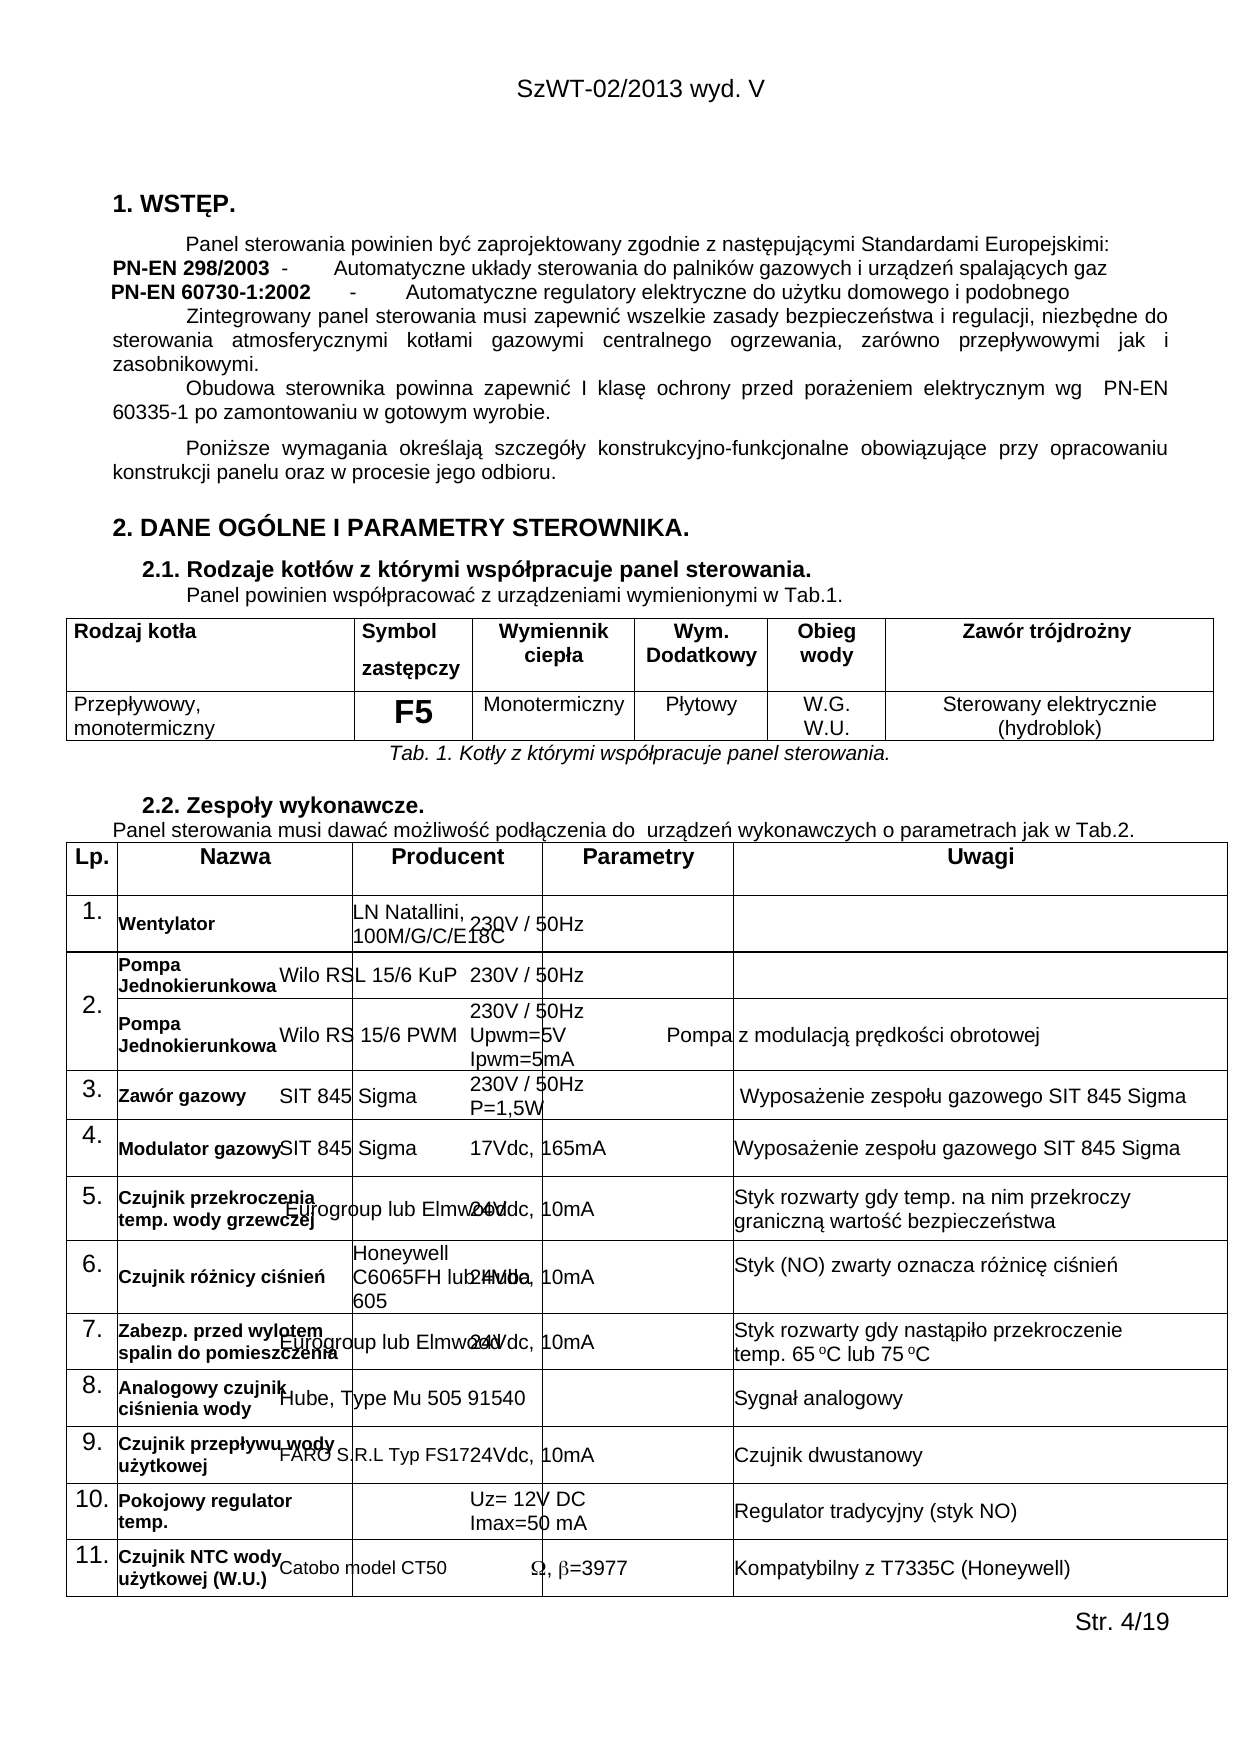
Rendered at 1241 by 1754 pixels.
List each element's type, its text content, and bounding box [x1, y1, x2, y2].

table_cell Styk rozwarty gdy temp. na nim przekroczy graniczną wartość bezpieczeństwa [734, 1177, 1227, 1240]
table_cell 6. [67, 1241, 117, 1313]
table_cell Eurogroup lub Elmwood [353, 1177, 542, 1240]
table_cell 9. [67, 1427, 117, 1482]
table_cell Monotermiczny [473, 692, 634, 740]
table_cell LN Natallini, 100M/G/C/E18C [353, 896, 542, 951]
table_cell 24Vdc, 10mA [543, 1177, 733, 1240]
table_cell Zawór gazowy [118, 1071, 352, 1119]
table_cell 4. [67, 1120, 117, 1176]
table_header Parametry [543, 843, 733, 895]
table_cell [734, 953, 1227, 997]
table_cell 230V / 50Hz [543, 953, 733, 997]
table_cell Pokojowy regulator temp. [118, 1484, 352, 1539]
table_cell Modulator gazowy [118, 1120, 352, 1176]
table_cell 3. [67, 1071, 117, 1119]
table_cell 2. [67, 953, 117, 1070]
text PN-EN 298/2003 - Automatyczne układy sterowania do palników gazowych i urządzeń spalających gaz [112, 256, 1169, 280]
table_cell Przepływowy, monotermiczny [67, 692, 354, 740]
table_cell 24Vdc, 10mA [543, 1241, 733, 1313]
table_cell Wyposażenie zespołu gazowego SIT 845 Sigma [734, 1071, 1227, 1119]
table_cell 1. [67, 896, 117, 951]
table_header Rodzaj kotła [67, 619, 354, 691]
table_cell Czujnik przekroczenia temp. wody grzewczej [118, 1177, 352, 1240]
table_cell Honeywell C6065FH lub Huba 605 [353, 1241, 542, 1313]
table_cell Sterowany elektrycznie (hydroblok) [886, 692, 1213, 740]
table_cell Czujnik przepływu wody użytkowej [118, 1427, 352, 1482]
table_cell Styk (NO) zwarty oznacza różnicę ciśnień [734, 1241, 1227, 1313]
table_header Nazwa [118, 843, 352, 895]
subtitle 1. WSTĘP. [112, 189, 1169, 217]
text Poniższe wymagania określają szczegóły konstrukcyjno-funkcjonalne obowiązujące przy opracowaniu konstrukcji panelu oraz w procesie jego odbioru. [112, 436, 1169, 484]
table_cell [734, 896, 1227, 951]
table_cell 230V / 50Hz P=1,5W [543, 1071, 733, 1119]
table_cell Pompa Jednokierunkowa [118, 953, 352, 997]
table_header Uwagi [734, 843, 1227, 895]
table_cell SIT 845 Sigma [353, 1120, 542, 1176]
table_cell Catobo model CT50 [353, 1540, 542, 1596]
table_header Lp. [67, 843, 117, 895]
table_cell R=10k, =3977 [543, 1540, 733, 1596]
table_cell Eurogroup lub Elmwood [353, 1314, 542, 1369]
table_cell 230V / 50Hz [543, 896, 733, 951]
text Obudowa sterownika powinna zapewnić I klasę ochrony przed porażeniem elektrycznym wg PN-EN 60335-1 po zamontowaniu w gotowym wyrobie. [112, 376, 1169, 424]
table_cell Wentylator [118, 896, 352, 951]
table_cell Czujnik różnicy ciśnień [118, 1241, 352, 1313]
table_cell Płytowy [635, 692, 767, 740]
subtitle 2. DANE OGÓLNE I PARAMETRY STEROWNIKA. [112, 513, 1169, 542]
table_cell 17Vdc, 165mA [543, 1120, 733, 1176]
table_cell Zabezp. przed wylotem spalin do pomieszczenia [118, 1314, 352, 1369]
table_header Wym. Dodatkowy [635, 619, 767, 691]
table_cell 24Vdc, 10mA [543, 1427, 733, 1482]
table_cell 5. [67, 1177, 117, 1240]
table_cell W.G. W.U. [768, 692, 885, 740]
table_cell Pompa z modulacją prędkości obrotowej [734, 999, 1227, 1070]
table_header Symbol zastępczy [355, 619, 472, 691]
table_cell SIT 845 Sigma [353, 1071, 542, 1119]
table_header Obieg wody [768, 619, 885, 691]
table_cell [353, 1484, 542, 1539]
table_cell 11. [67, 1540, 117, 1596]
table_cell Analogowy czujnik ciśnienia wody [118, 1370, 352, 1426]
table_cell [543, 1370, 733, 1426]
table_header Wymiennik ciepła [473, 619, 634, 691]
table_cell F5 [355, 692, 472, 740]
text Panel sterowania musi dawać możliwość podłączenia do urządzeń wykonawczych o parametrach jak w Tab.2. [112, 818, 1169, 842]
table_cell Hube, Type Mu 505 91540 [353, 1370, 542, 1426]
text Panel sterowania powinien być zaprojektowany zgodnie z następującymi Standardami Europejskimi: [112, 232, 1169, 256]
table_cell 10. [67, 1484, 117, 1539]
table_header Zawór trójdrożny [886, 619, 1213, 691]
subtitle 2.2. Zespoły wykonawcze. [142, 792, 1169, 818]
table_cell Czujnik dwustanowy [734, 1427, 1227, 1482]
table_cell 8. [67, 1370, 117, 1426]
subtitle 2.1. Rodzaje kotłów z którymi współpracuje panel sterowania. [142, 556, 1169, 582]
table_cell Styk rozwarty gdy nastąpiło przekroczenie temp. 65 oC lub 75 oC [734, 1314, 1227, 1369]
text PN-EN 60730-1:2002 - Automatyczne regulatory elektryczne do użytku domowego i podobnego [111, 280, 1169, 304]
table_cell FARO S.R.L Typ FS17 [353, 1427, 542, 1482]
table_cell Czujnik NTC wody użytkowej (W.U.) [118, 1540, 352, 1596]
table_cell Wyposażenie zespołu gazowego SIT 845 Sigma [734, 1120, 1227, 1176]
table_cell Regulator tradycyjny (styk NO) [734, 1484, 1227, 1539]
table_header Producent [353, 843, 542, 895]
table_cell Kompatybilny z T7335C (Honeywell) [734, 1540, 1227, 1596]
text Zintegrowany panel sterowania musi zapewnić wszelkie zasady bezpieczeństwa i regulacji, niezbędne do sterowania atmosferycznymi kotłami gazowymi centralnego ogrzewania, zarówno przepływowymi jak i zasobnikowymi. [112, 304, 1169, 376]
text Panel powinien współpracować z urządzeniami wymienionymi w Tab.1. [112, 582, 1169, 606]
table_cell Wilo RSL 15/6 KuP [353, 953, 542, 997]
table_cell Pompa Jednokierunkowa [118, 999, 352, 1070]
table_cell Wilo RS 15/6 PWM [353, 999, 542, 1070]
table_cell Sygnał analogowy [734, 1370, 1227, 1426]
table_cell 24Vdc, 10mA [543, 1314, 733, 1369]
table_cell 230V / 50Hz Upwm=5V Ipwm=5mA [543, 999, 733, 1070]
table_cell 7. [67, 1314, 117, 1369]
table_cell Uz= 12V DC Imax=50 mA [543, 1484, 733, 1539]
text Tab. 1. Kotły z którymi współpracuje panel sterowania. [112, 741, 1169, 765]
